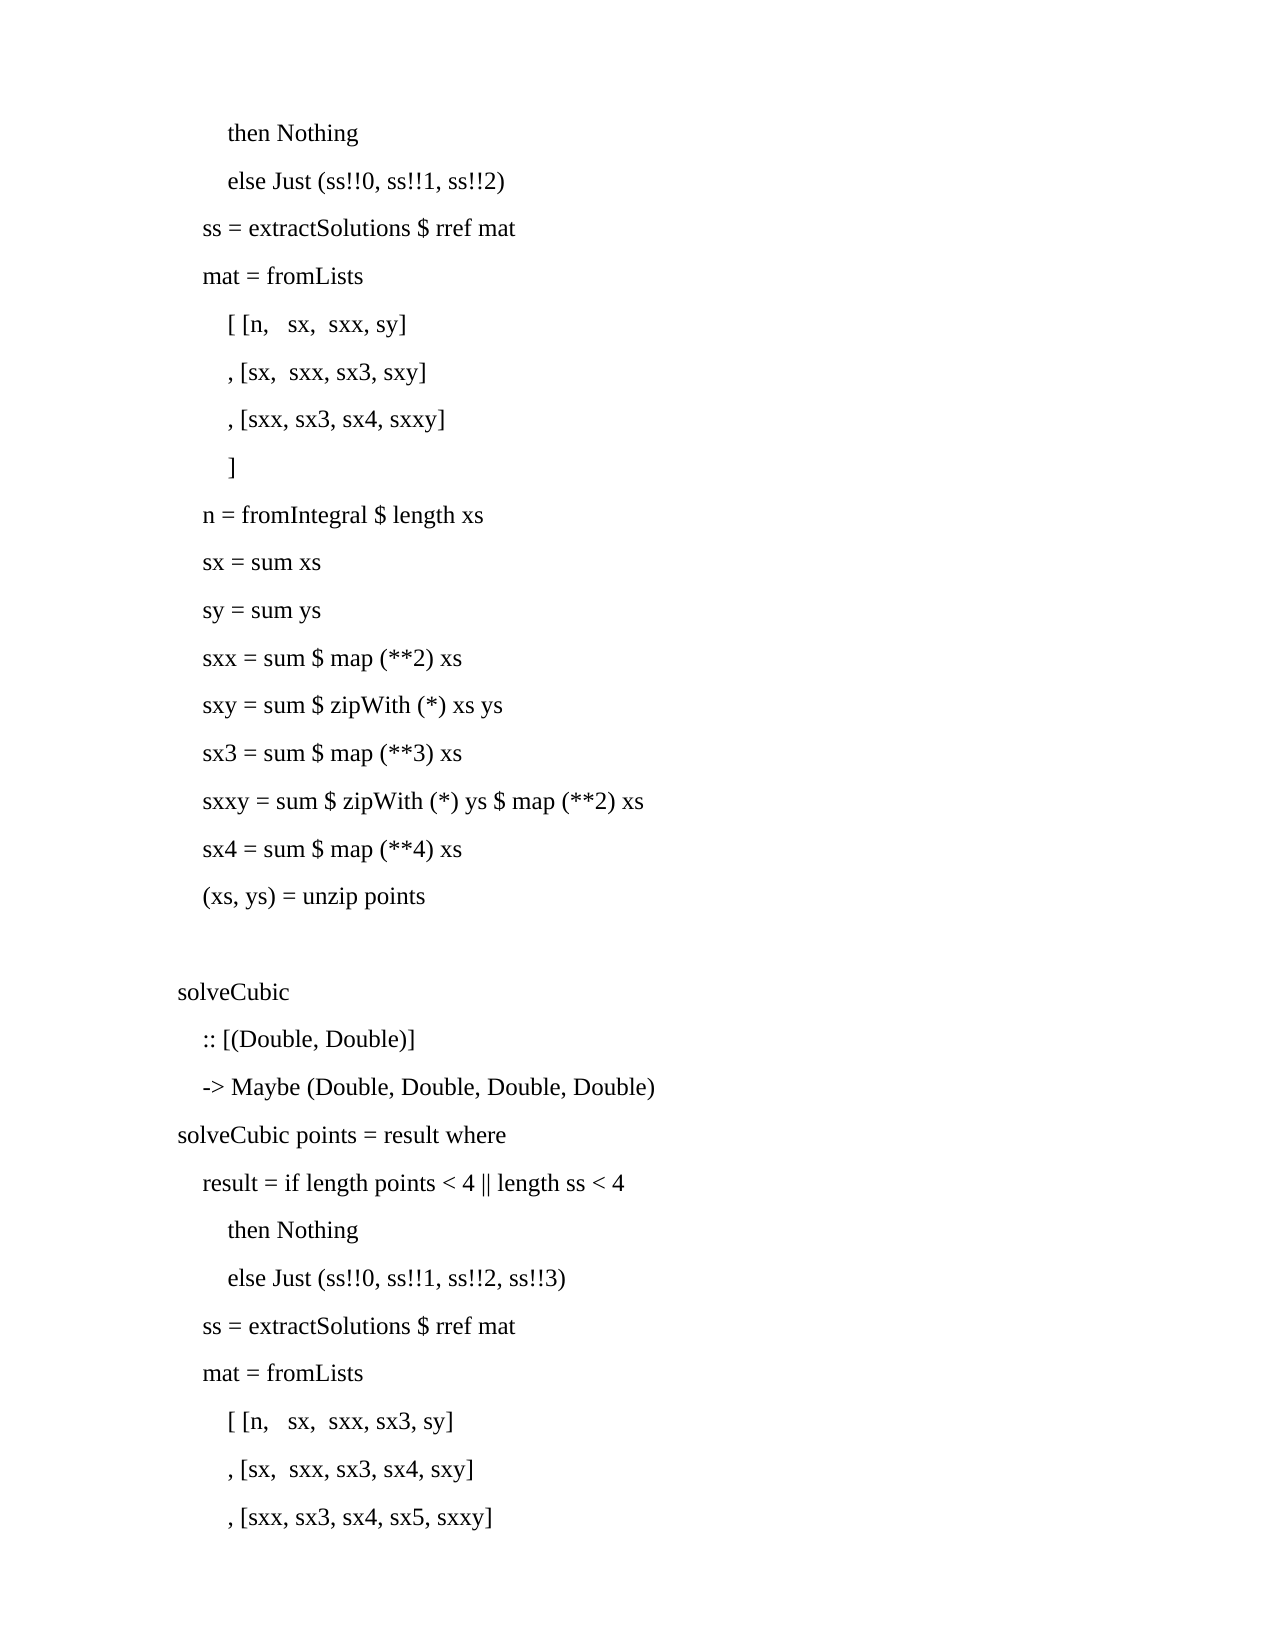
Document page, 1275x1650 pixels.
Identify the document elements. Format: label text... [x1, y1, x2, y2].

text result = if length points < 4 || length ss < 4 [177, 1168, 1186, 1196]
text sxx = sum $ map (**2) xs [177, 643, 1186, 672]
text [ [n, sx, sxx, sx3, sy] [177, 1406, 1186, 1435]
text n = fromIntegral $ length xs [177, 500, 1186, 528]
text , [sx, sxx, sx3, sxy] [177, 357, 1186, 385]
text , [sx, sxx, sx3, sx4, sxy] [177, 1454, 1186, 1483]
text mat = fromLists [177, 1358, 1186, 1387]
text -> Maybe (Double, Double, Double, Double) [177, 1072, 1186, 1101]
text sxy = sum $ zipWith (*) xs ys [177, 691, 1186, 719]
text ss = extractSolutions $ rref mat [177, 1311, 1186, 1339]
text sx3 = sum $ map (**3) xs [177, 738, 1186, 767]
text :: [(Double, Double)] [177, 1024, 1186, 1053]
text , [sxx, sx3, sx4, sxxy] [177, 404, 1186, 433]
text solveCubic [177, 977, 1186, 1006]
text (xs, ys) = unzip points [177, 881, 1186, 910]
text else Just (ss!!0, ss!!1, ss!!2) [177, 166, 1186, 194]
text [ [n, sx, sxx, sy] [177, 309, 1186, 338]
text mat = fromLists [177, 261, 1186, 290]
text else Just (ss!!0, ss!!1, ss!!2, ss!!3) [177, 1263, 1186, 1292]
text solveCubic points = result where [177, 1120, 1186, 1149]
text , [sxx, sx3, sx4, sx5, sxxy] [177, 1502, 1186, 1530]
text then Nothing [177, 1215, 1186, 1244]
text then Nothing [177, 118, 1186, 147]
text sx = sum xs [177, 547, 1186, 576]
text sx4 = sum $ map (**4) xs [177, 834, 1186, 862]
text ss = extractSolutions $ rref mat [177, 213, 1186, 242]
text ] [177, 452, 1186, 481]
text sy = sum ys [177, 595, 1186, 624]
text sxxy = sum $ zipWith (*) ys $ map (**2) xs [177, 786, 1186, 815]
